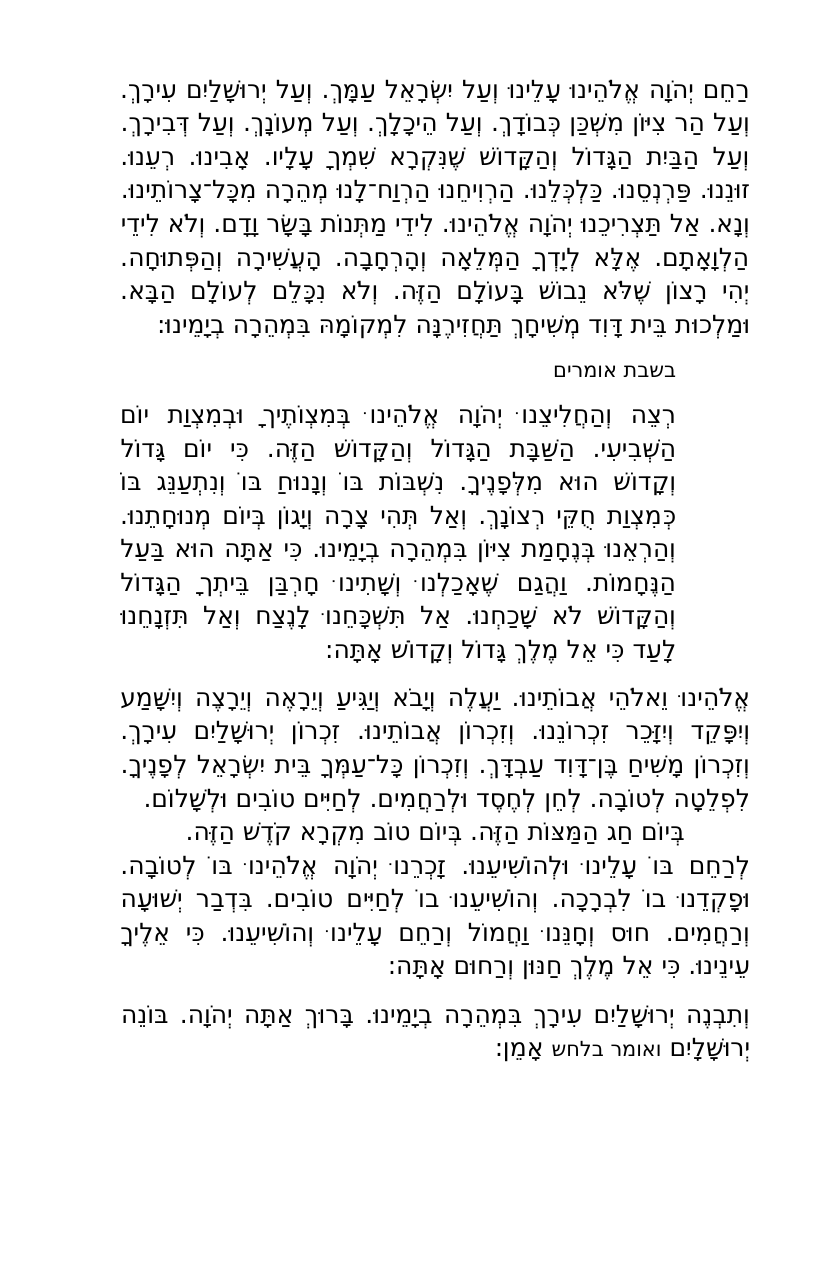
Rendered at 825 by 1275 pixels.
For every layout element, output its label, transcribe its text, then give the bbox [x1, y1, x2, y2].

text וְתִבְנֶה יְרוּשָׁלַיִם עִירָךְ בִּמְהֵרָה בְיָמֵינוּ. בָּרוּךְ אַתָּה יְהֹוָה. בּוֹנֵה יְרוּשָׁלָיִם ואומר בלחש אָמֵן: [120, 1000, 750, 1063]
text לְרַחֵם בּוֹ עָלֵינוּ וּלְהוֹשִׁיעֵנוּ. זָכְרֵנוּ יְהֹוָה אֱלֹהֵינוּ בּוֹ לְטוֹבָה. וּפָקְדֵנוּ בוֹ לִבְרָכָה. וְהוֹשִׁיעֵנוּ בוֹ לְחַיִּים טוֹבִים. בִּדְבַר יְשׁוּעָה וְרַחֲמִים. חוּס וְחָנֵּנוּ וַחֲמוֹל וְרַחֵם עָלֵינוּ וְהוֹשִׁיעֵנוּ. כִּי אֵלֶיךָ עֵינֵינוּ. כִּי אֵל מֶלֶךְ חַנּוּן וְרַחוּם אָתָּה: [120, 851, 750, 981]
text בשבת אומרים [120, 358, 676, 382]
text רְצֵה וְהַחֲלִיצֵנוּ יְהֹוָה אֱלֹהֵינוּ בְּמִצְוֹתֶיךָ וּבְמִצְוַת יוֹם הַשְּׁבִיעִי. הַשַּׁבָּת הַגָּדוֹל וְהַקָּדוֹשׁ הַזֶּה. כִּי יוֹם גָּדוֹל וְקָדוֹשׁ הוּא מִלְּפָנֶיךָ. נִשְׁבּוֹת בּוֹ וְנָנוּחַ בּוֹ וְנִתְעַנֵּג בּוֹ כְּמִצְוַת חֻקֵּי רְצוֹנָךְ. וְאַל תְּהִי צָרָה וְיָגוֹן בְּיוֹם מְנוּחָתֵנוּ. וְהַרְאֵנוּ בְּנֶחָמַת צִיּוֹן בִּמְהֵרָה בְיָמֵינוּ. כִּי אַתָּה הוּא בַּעַל הַנֶּחָמוֹת. וַהֲגַם שֶׁאָכַלְנוּ וְשָׁתִינוּ חָרְבַּן בֵּיתְךָ הַגָּדוֹל וְהַקָּדוֹשׁ לֹא שָׁכַחְנוּ. אַל תִּשְׁכָּחֵנוּ לָנֶצַח וְאַל תִּזְנָחֵנוּ לָעַד כִּי אֵל מֶלֶךְ גָּדוֹל וְקָדוֹשׁ אָתָּה: [120, 400, 676, 664]
text אֱלֹהֵינוּ וֵאלֹהֵי אֲבוֹתֵינוּ. יַעֲלֶה וְיָבֹא וְיַגִּיעַ וְיֵרָאֶה וְיֵרָצֶה וְיִשָּׁמַע וְיִפָּקֵד וְיִזָּכֵר זִכְרוֹנֵנוּ. וְזִכְרוֹן אֲבוֹתֵינוּ. זִכְרוֹן יְרוּשָׁלַיִם עִירָךְ. וְזִכְרוֹן מָשִׁיחַ בֶּן־דָּוִד עַבְדָּךְ. וְזִכְרוֹן כָּל־עַמְּךָ בֵּית יִשְׂרָאֵל לְפָנֶיךָ. לִפְלֵטָה לְטוֹבָה. לְחֵן לְחֶסֶד וּלְרַחֲמִים. לְחַיִּים טוֹבִים וּלְשָׁלוֹם. [120, 683, 750, 813]
text רַחֵם יְהֹוָה אֱלֹהֵינוּ עָלֵינוּ וְעַל יִשְׂרָאֵל עַמָּךְ. וְעַל יְרוּשָׁלַיִם עִירָךְ. וְעַל הַר צִיּוֹן מִשְׁכַּן כְּבוֹדָךְ. וְעַל הֵיכָלָךְ. וְעַל מְעוֹנָךְ. וְעַל דְּבִירָךְ. וְעַל הַבַּיִת הַגָּדוֹל וְהַקָּדוֹשׁ שֶׁנִּקְרָא שִׁמְךָ עָלָיו. אָבִינוּ. רְעֵנוּ. זוּנֵנוּ. פַּרְנְסֵנוּ. כַּלְכְּלֵנוּ. הַרְוִיחֵנוּ הַרְוַח־לָנוּ מְהֵרָה מִכָּל־צָרוֹתֵינוּ. וְנָא. אַל תַּצְרִיכֵנוּ יְהֹוָה אֱלֹהֵינוּ. לִידֵי מַתְּנוֹת בָּשָׂר וָדָם. וְלֹא לִידֵי הַלְוָאָתָם. אֶלָּא לְיָדְךָ הַמְּלֵאָה וְהָרְחָבָה. הָעֲשִׁירָה וְהַפְּתוּחָה. יְהִי רָצוֹן שֶׁלֹּא נֵבוֹשׁ בָּעוֹלָם הַזֶּה. וְלֹא נִכָּלֵם לְעוֹלָם הַבָּא. וּמַלְכוּת בֵּית דָּוִד מְשִׁיחָךְ תַּחֲזִירֶנָּה לִמְקוֹמָהּ בִּמְהֵרָה בְיָמֵינוּ: [120, 75, 750, 339]
text בְּיוֹם חַג הַמַּצּוֹת הַזֶּה. בְּיוֹם טוֹב מִקְרָא קֹדֶשׁ הַזֶּה. [120, 817, 750, 847]
